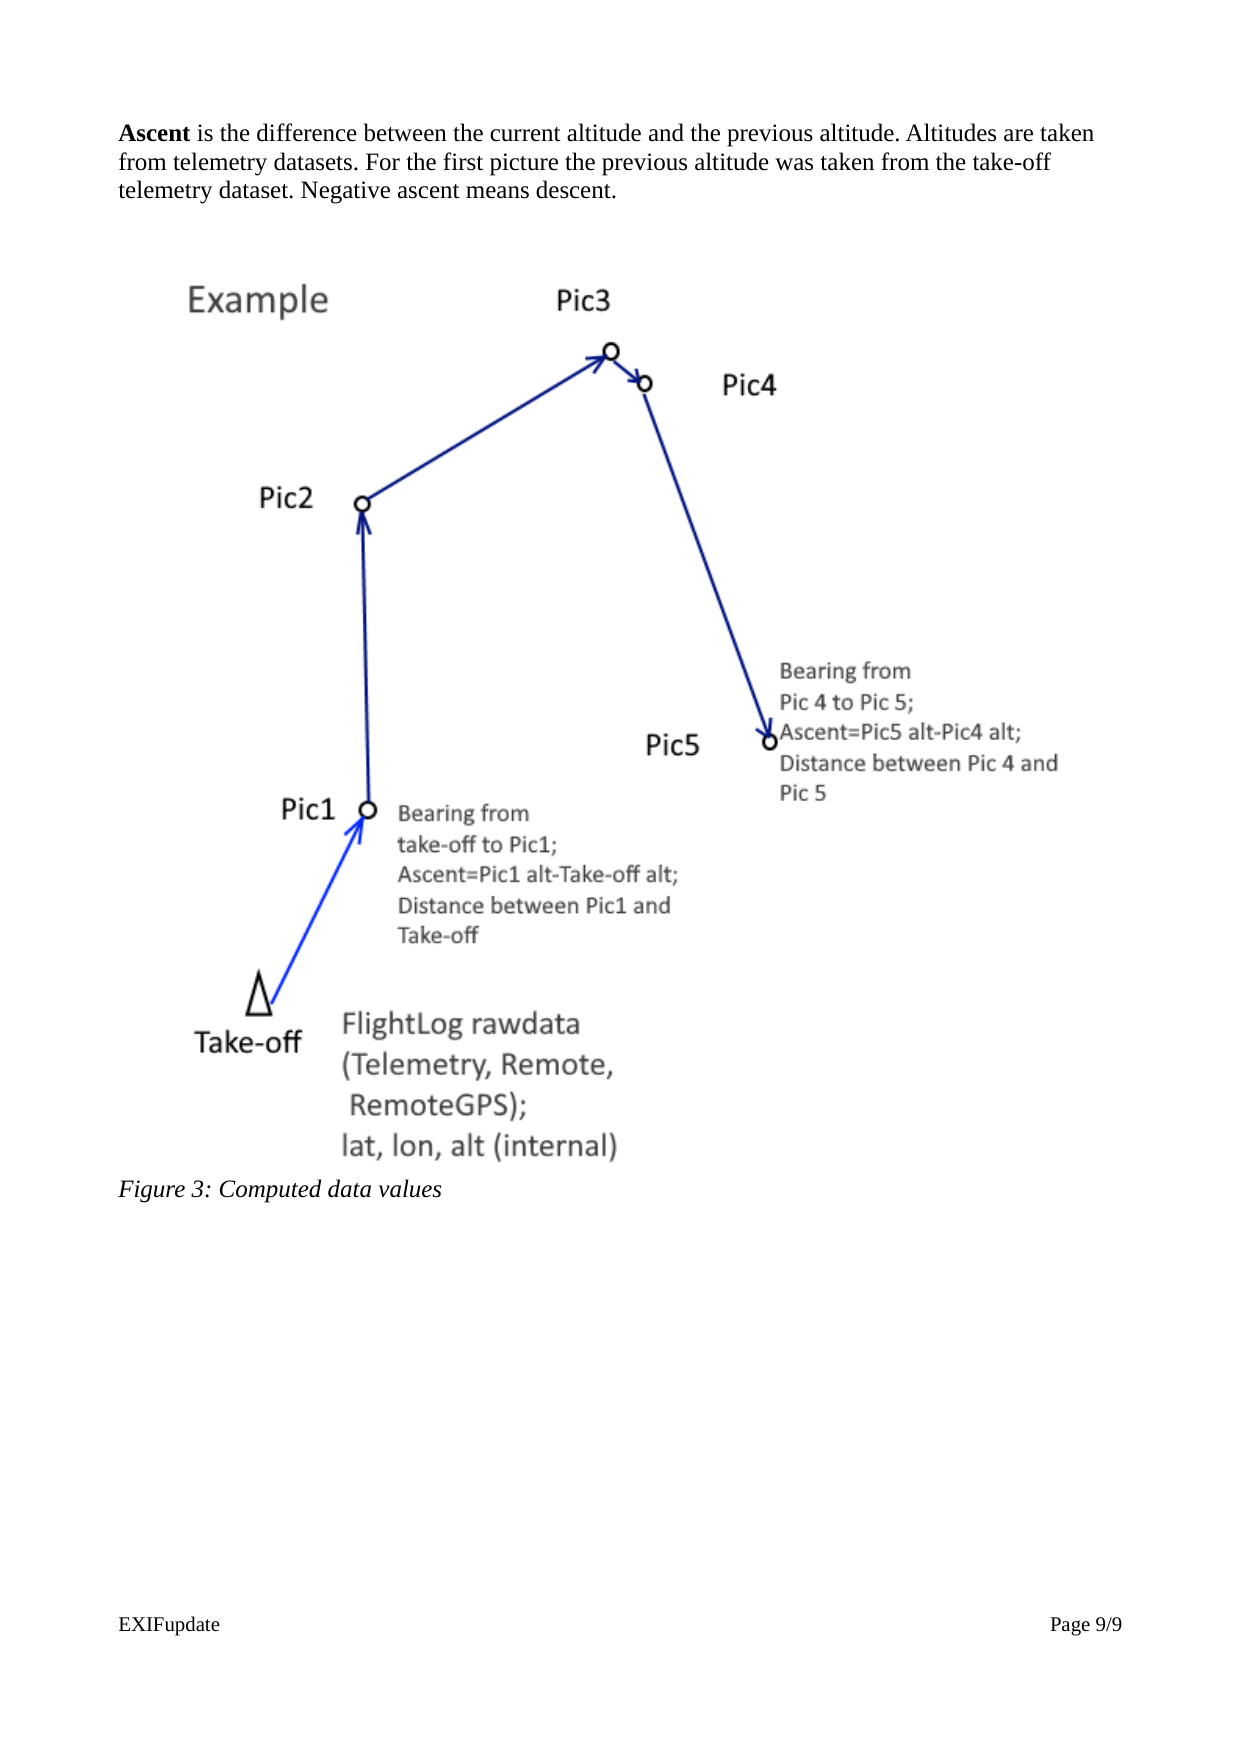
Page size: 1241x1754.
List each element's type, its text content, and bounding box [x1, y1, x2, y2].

text Ascent is the difference between the current altitude and the previous altitude. Altitudes are taken from telemetry datasets. For the first picture the previous altitude was taken from the take-off telemetry dataset. Negative ascent means descent. [118, 118, 1122, 204]
text Figure 3: Computed data values [118, 262, 1122, 1203]
picture [160, 261, 1080, 1175]
